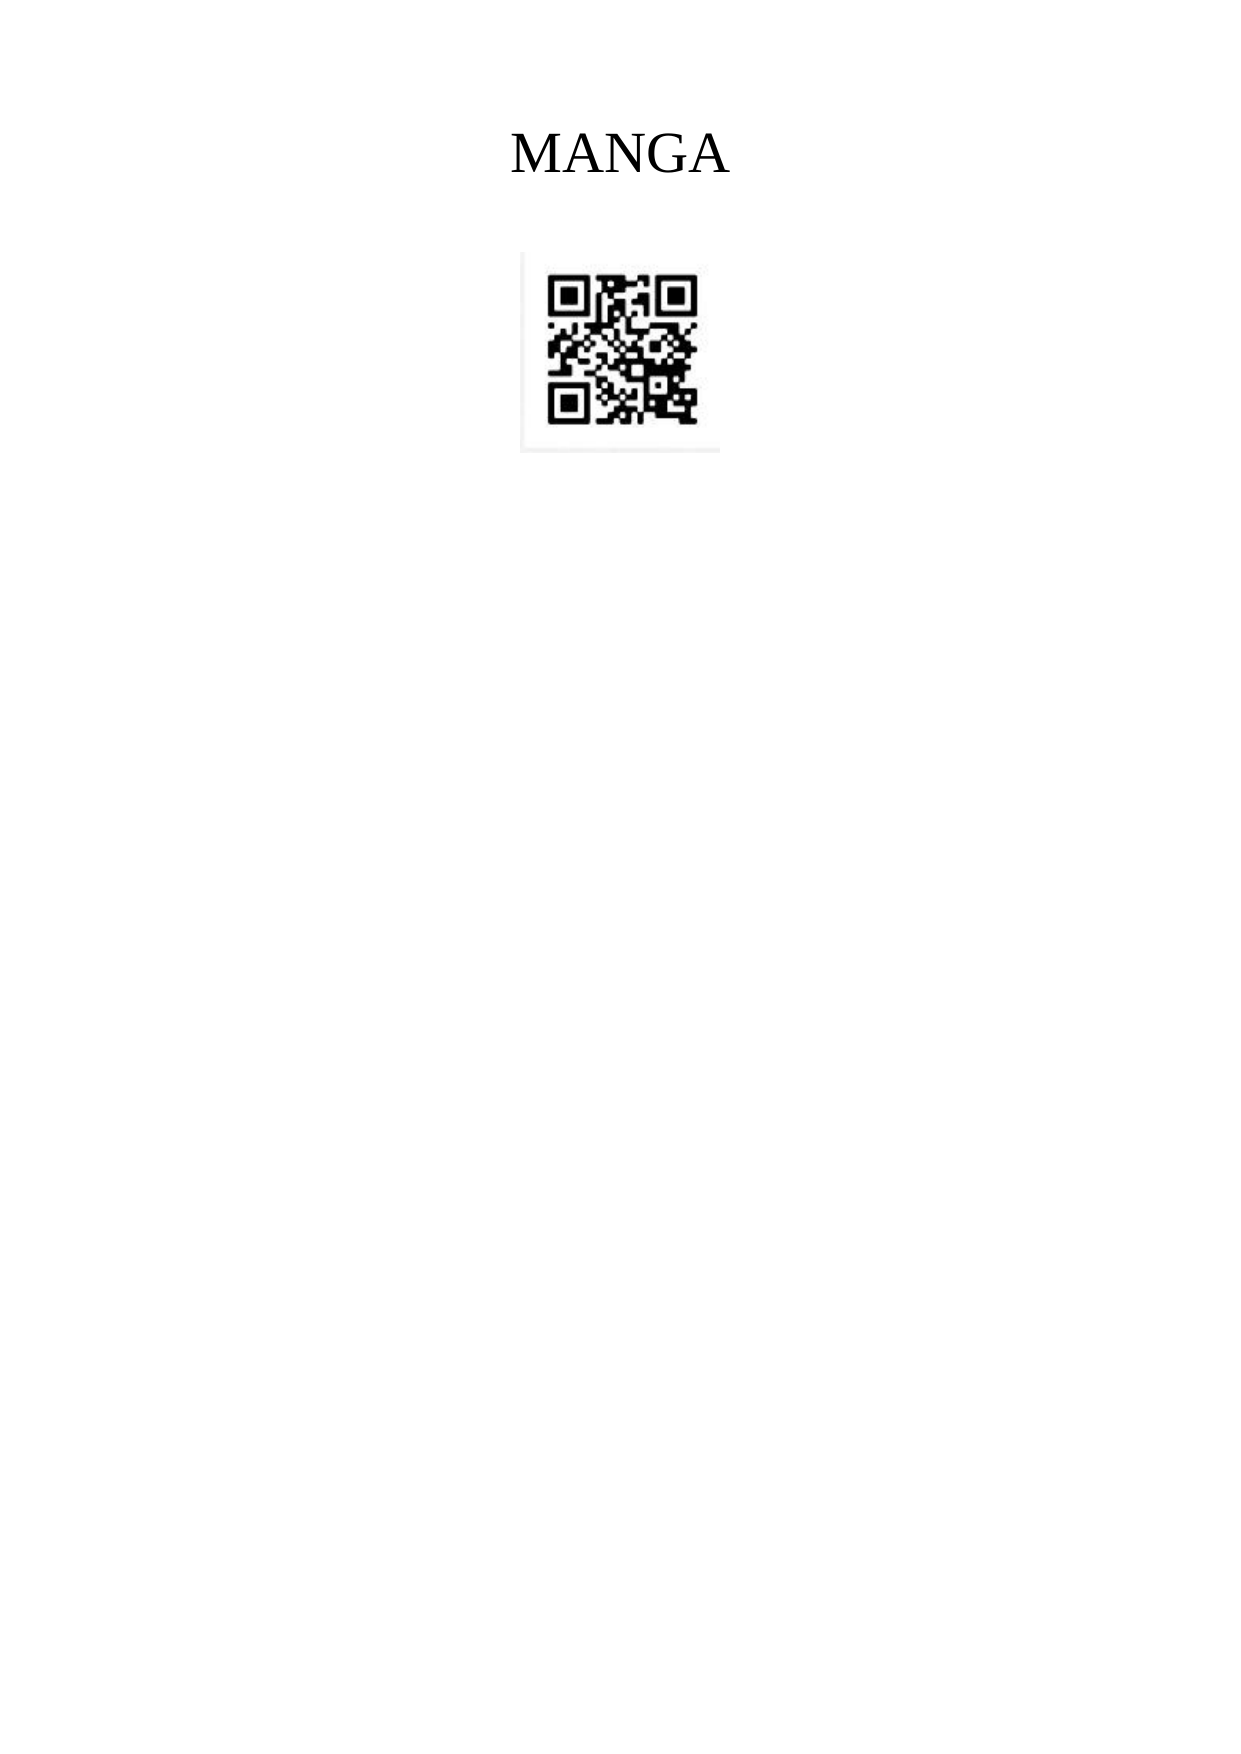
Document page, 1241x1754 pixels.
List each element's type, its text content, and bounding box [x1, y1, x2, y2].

text MANGA [118, 118, 1122, 185]
picture [520, 252, 720, 453]
